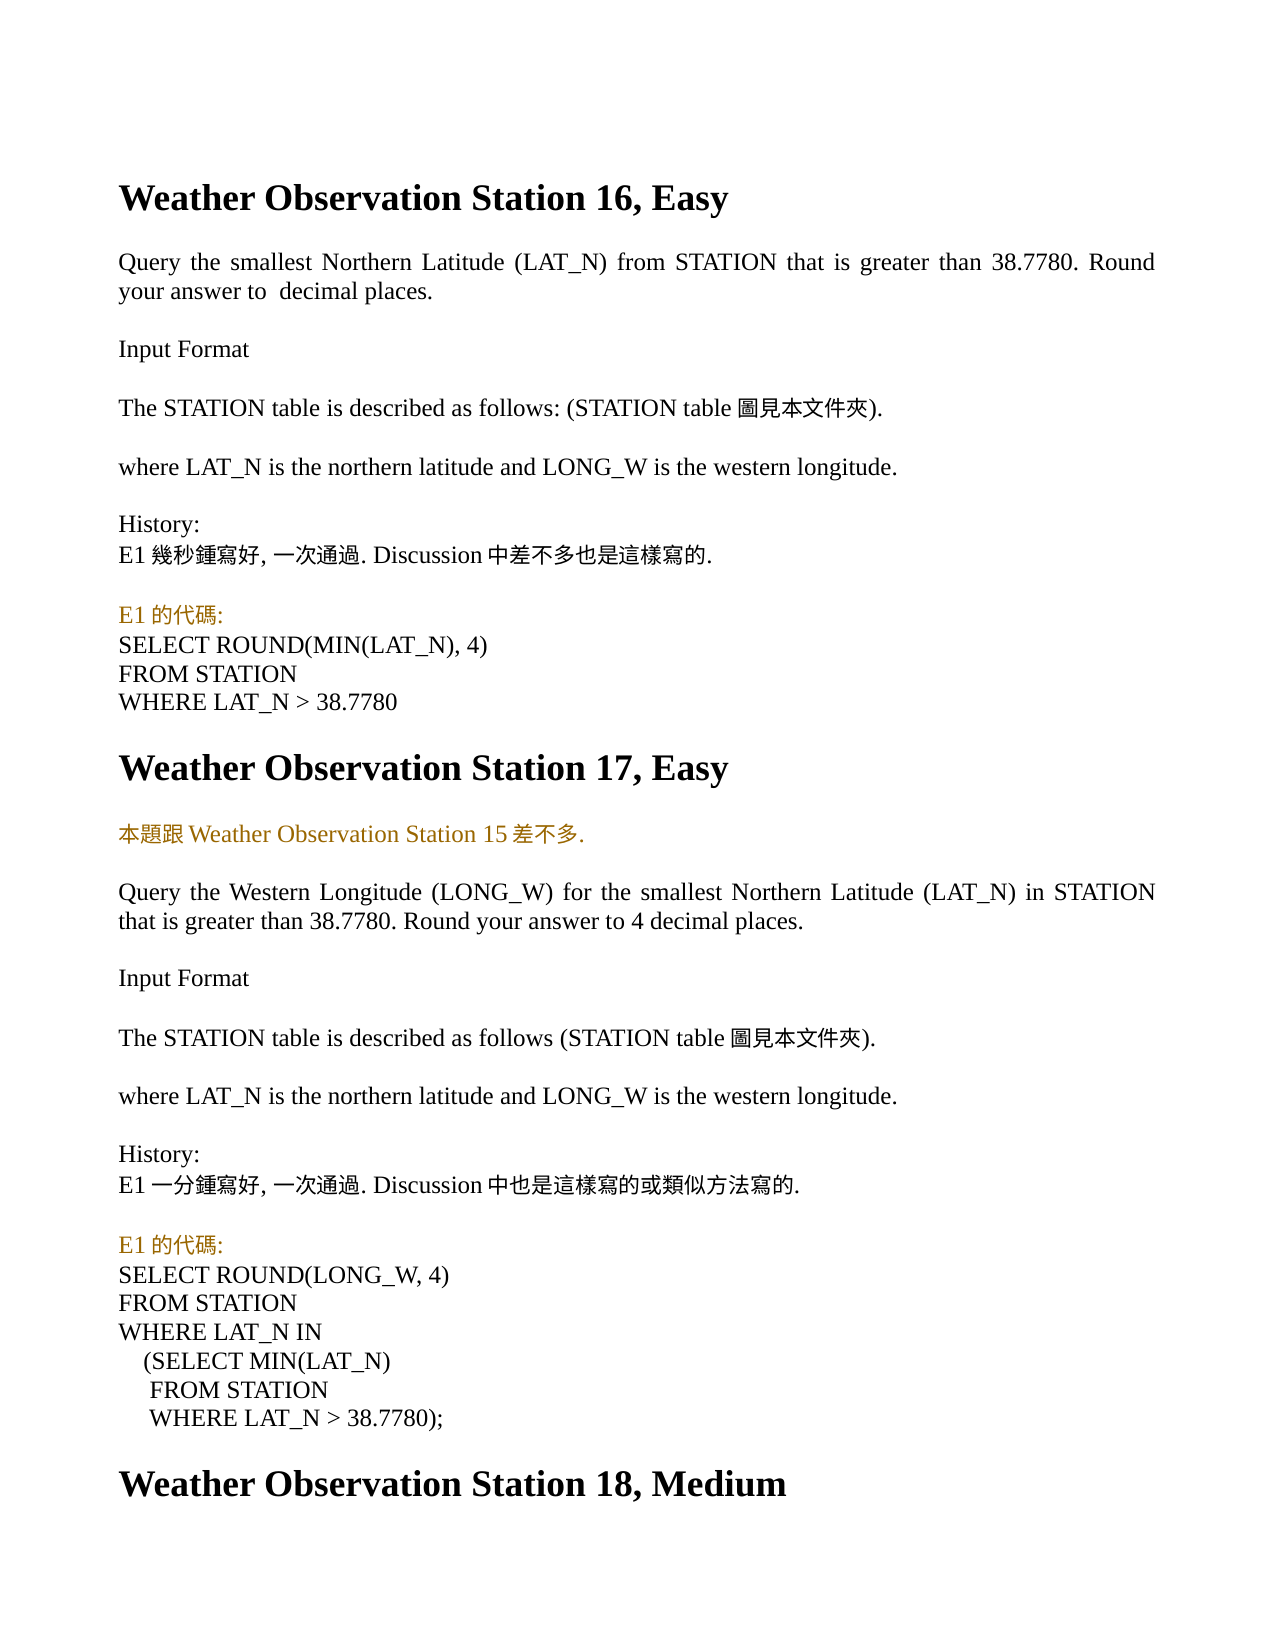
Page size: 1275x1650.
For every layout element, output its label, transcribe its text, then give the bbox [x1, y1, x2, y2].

text History: [118, 509, 1157, 538]
text E1幾秒鍾寫好, 一次通過. Discussion中差不多也是這樣寫的. [118, 538, 1157, 569]
text where LAT_N is the northern latitude and LONG_W is the western longitude. [118, 1081, 1157, 1110]
text 本題跟Weather Observation Station 15差不多. [118, 817, 1157, 848]
text Weather Observation Station 18, Medium [118, 1461, 1157, 1504]
text WHERE LAT_N IN [118, 1317, 1157, 1346]
text Query the Western Longitude (LONG_W) for the smallest Northern Latitude (LAT_N) in STATION that is greater than 38.7780. Round your answer to 4 decimal places. [118, 877, 1157, 935]
text Input Format [118, 334, 1157, 362]
text The STATION table is described as follows: (STATION table圖見本文件夾). [118, 391, 1157, 423]
text SELECT ROUND(MIN(LAT_N), 4) [118, 630, 1157, 659]
text WHERE LAT_N > 38.7780 [118, 687, 1157, 716]
text Weather Observation Station 16, Easy [118, 176, 1157, 219]
text Query the smallest Northern Latitude (LAT_N) from STATION that is greater than 38.7780. Round your answer to decimal places. [118, 247, 1157, 305]
text where LAT_N is the northern latitude and LONG_W is the western longitude. [118, 452, 1157, 480]
text WHERE LAT_N > 38.7780); [118, 1403, 1157, 1432]
text SELECT ROUND(LONG_W, 4) [118, 1260, 1157, 1288]
text Weather Observation Station 17, Easy [118, 745, 1157, 788]
text E1的代碼: [118, 598, 1157, 630]
text (SELECT MIN(LAT_N) [118, 1346, 1157, 1375]
text FROM STATION [118, 1375, 1157, 1403]
text History: [118, 1139, 1157, 1168]
text FROM STATION [118, 659, 1157, 687]
text E1一分鍾寫好, 一次通過. Discussion中也是這樣寫的或類似方法寫的. [118, 1168, 1157, 1199]
text The STATION table is described as follows (STATION table圖見本文件夾). [118, 1021, 1157, 1053]
text Input Format [118, 963, 1157, 992]
text E1的代碼: [118, 1228, 1157, 1260]
text FROM STATION [118, 1288, 1157, 1317]
